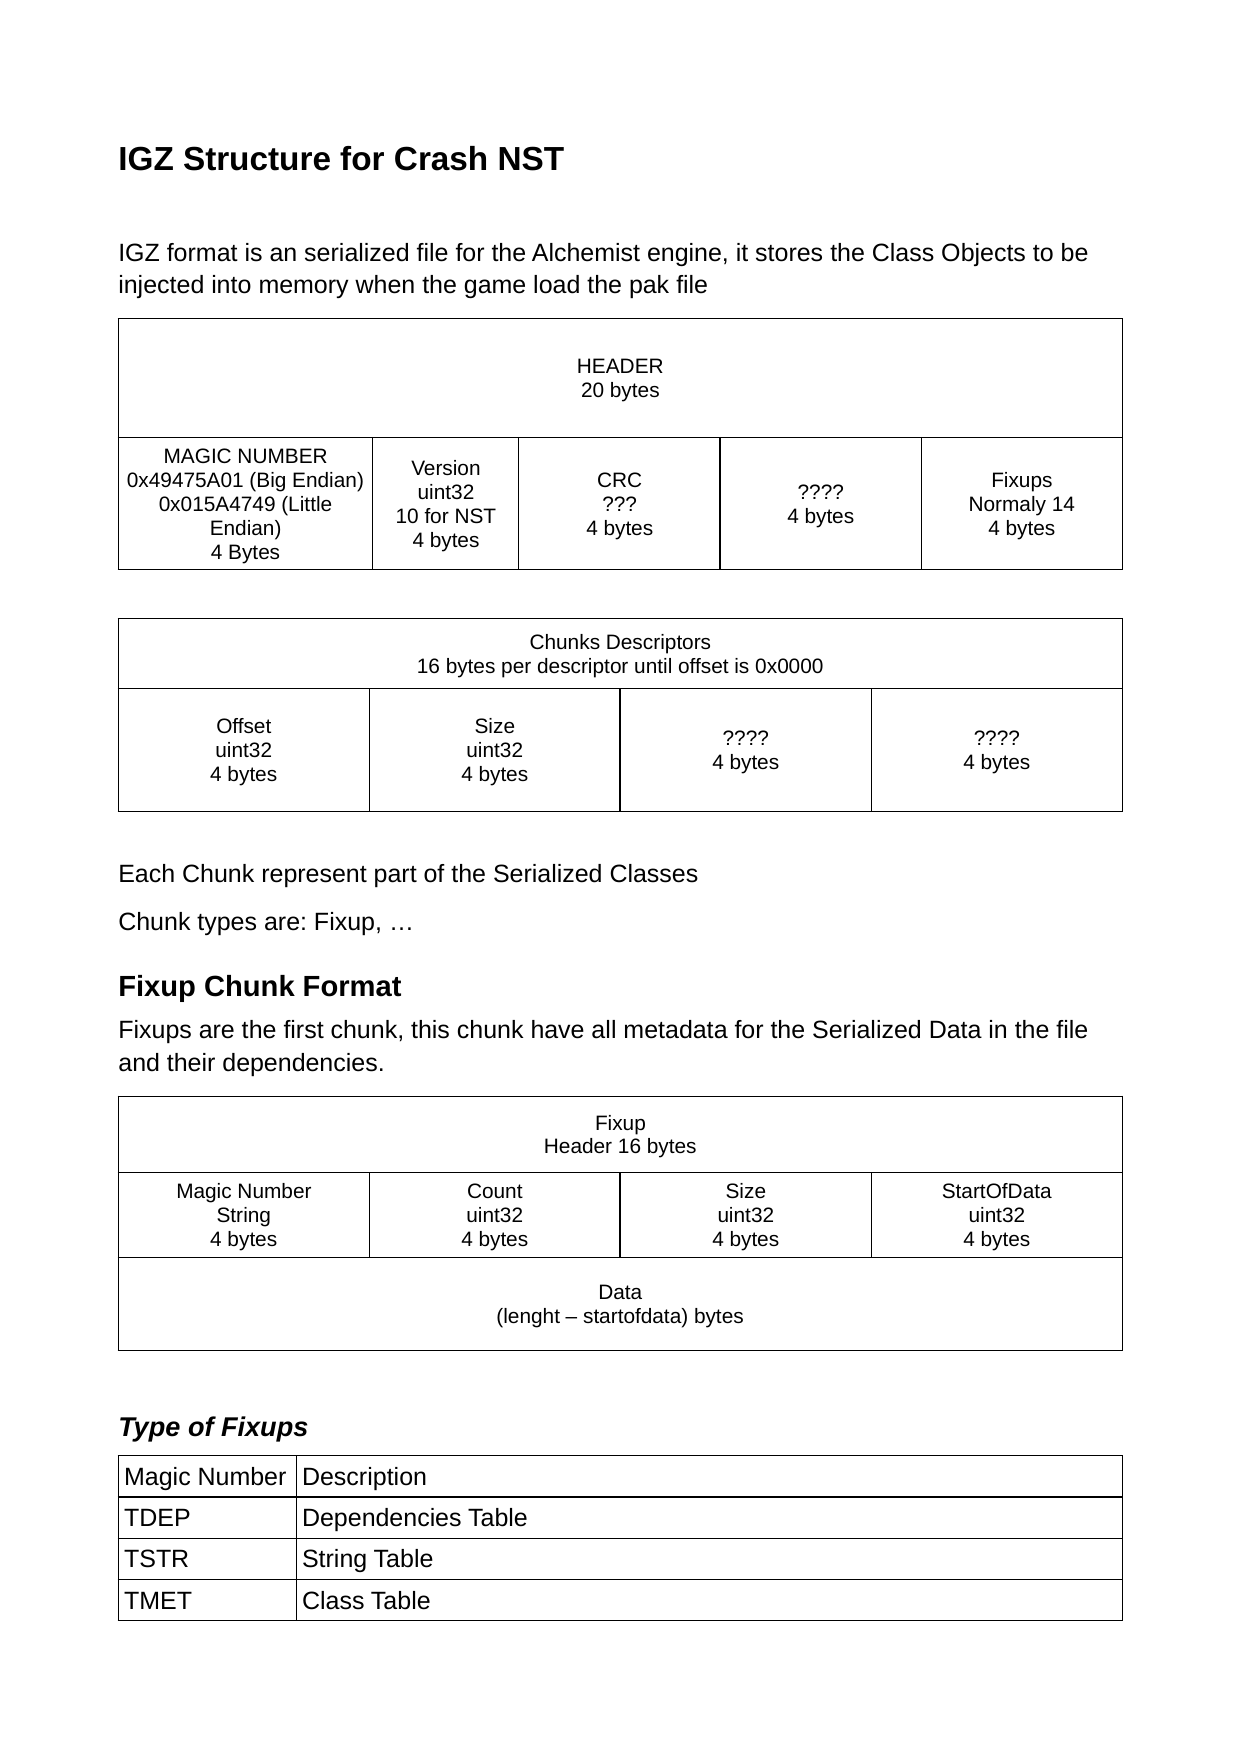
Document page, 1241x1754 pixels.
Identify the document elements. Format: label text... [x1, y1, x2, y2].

table_cell TSTR [119, 1539, 296, 1579]
table_cell ???? 4 bytes [621, 689, 871, 811]
table_cell Size uint32 4 bytes [621, 1173, 871, 1257]
table_cell Dependencies Table [297, 1498, 1122, 1538]
table_header Fixup Header 16 bytes [119, 1097, 1122, 1172]
table_cell StartOfData uint32 4 bytes [872, 1173, 1122, 1257]
table_cell Class Table [297, 1580, 1122, 1620]
subtitle Type of Fixups [118, 1411, 1122, 1443]
table_header Magic Number [119, 1456, 296, 1496]
table_cell Count uint32 4 bytes [370, 1173, 619, 1257]
subtitle IGZ Structure for Crash NST [118, 139, 1122, 177]
text Fixups are the first chunk, this chunk have all metadata for the Serialized Data in the file and their dependencies. [118, 1015, 1122, 1077]
table_cell Data (lenght – startofdata) bytes [119, 1258, 1122, 1350]
table_cell ???? 4 bytes [872, 689, 1122, 811]
table_cell MAGIC NUMBER 0x49475A01 (Big Endian) 0x015A4749 (Little Endian) 4 Bytes [119, 438, 372, 569]
table_cell Offset uint32 4 bytes [119, 689, 369, 811]
table_header HEADER 20 bytes [119, 319, 1122, 437]
table_cell Version uint32 10 for NST 4 bytes [373, 438, 518, 569]
subtitle Fixup Chunk Format [118, 969, 1122, 1002]
table_cell ???? 4 bytes [721, 438, 921, 569]
table_cell Magic Number String 4 bytes [119, 1173, 369, 1257]
table_cell CRC ??? 4 bytes [519, 438, 719, 569]
text IGZ format is an serialized file for the Alchemist engine, it stores the Class Objects to be injected into memory when the game load the pak file [118, 237, 1122, 299]
table_cell TDEP [119, 1498, 296, 1538]
table_cell Fixups Normaly 14 4 bytes [922, 438, 1122, 569]
table_cell String Table [297, 1539, 1122, 1579]
text Chunk types are: Fixup, … [118, 907, 1122, 936]
table_header Chunks Descriptors 16 bytes per descriptor until offset is 0x0000 [119, 619, 1122, 688]
table_cell TMET [119, 1580, 296, 1620]
table_cell Size uint32 4 bytes [370, 689, 619, 811]
text Each Chunk represent part of the Serialized Classes [118, 859, 1122, 888]
table_header Description [297, 1456, 1122, 1496]
